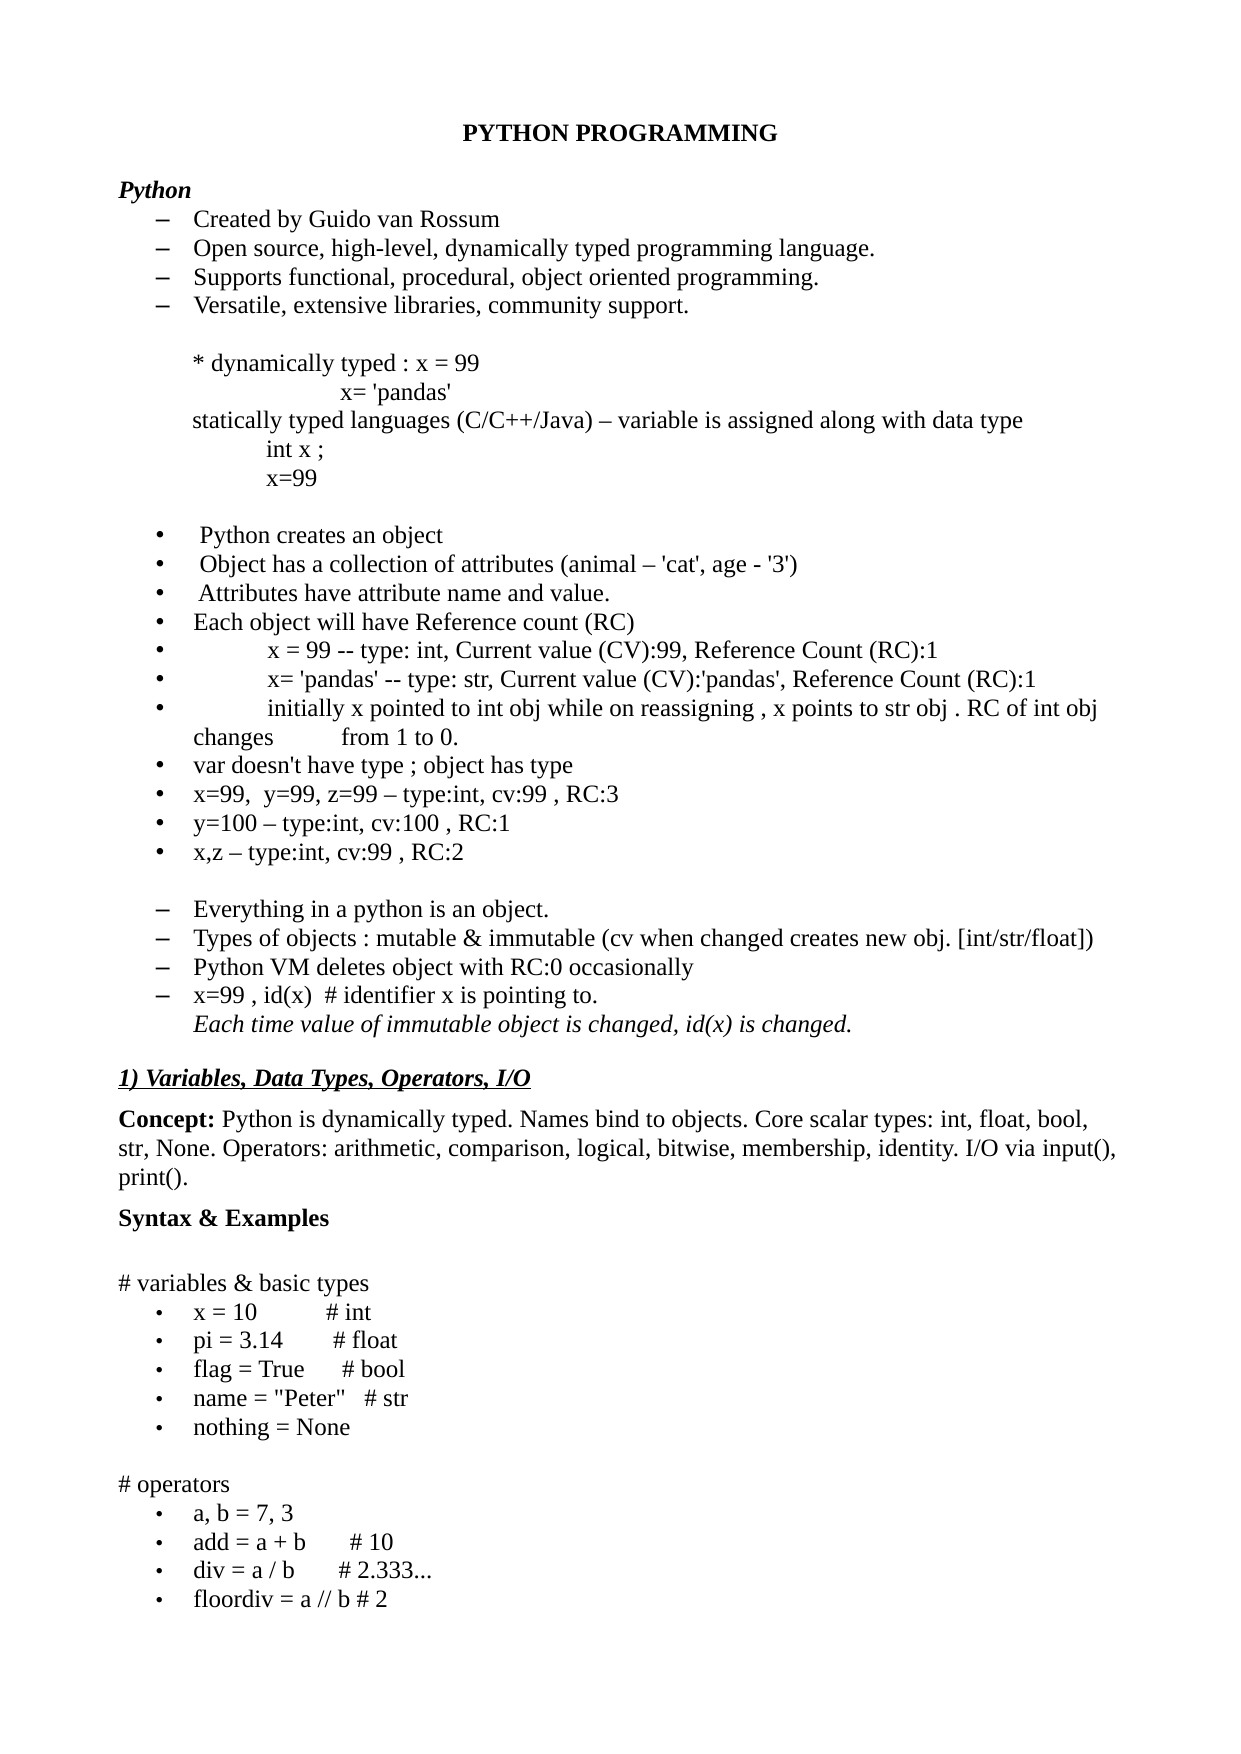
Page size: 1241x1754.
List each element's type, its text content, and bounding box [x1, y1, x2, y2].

text PYTHON PROGRAMMING [118, 118, 1122, 147]
text Syntax & Examples [118, 1203, 1122, 1232]
list Types of objects : mutable & immutable (cv when changed creates new obj. [int/str/float]) [156, 923, 1122, 952]
text Concept: Python is dynamically typed. Names bind to objects. Core scalar types: int, float, bool, str, None. Operators: arithmetic, comparison, logical, bitwise, membership, identity. I/O via input(), print(). [118, 1104, 1122, 1191]
list x=99, y=99, z=99 – type:int, cv:99 , RC:3 [156, 779, 1122, 808]
list floordiv = a // b # 2 [156, 1584, 1122, 1613]
list Object has a collection of attributes (animal – 'cat', age - '3') [156, 549, 1122, 578]
text x= 'pandas' [118, 377, 1122, 406]
list Attributes have attribute name and value. [156, 578, 1122, 607]
list pi = 3.14 # float [156, 1326, 1122, 1354]
list x,z – type:int, cv:99 , RC:2 [156, 837, 1122, 866]
list name = "Peter" # str [156, 1383, 1122, 1412]
text x=99 [118, 463, 1122, 492]
text # variables & basic types [118, 1268, 1122, 1297]
list Created by Guido van Rossum [156, 204, 1122, 233]
subtitle 1) Variables, Data Types, Operators, I/O [118, 1063, 1122, 1092]
list var doesn't have type ; object has type [156, 751, 1122, 779]
text # operators [118, 1469, 1122, 1498]
list x = 10 # int [156, 1297, 1122, 1326]
list x = 99 -- type: int, Current value (CV):99, Reference Count (RC):1 [156, 636, 1122, 664]
text * dynamically typed : x = 99 [118, 348, 1122, 377]
list Each time value of immutable object is changed, id(x) is changed. [156, 1009, 1122, 1038]
text int x ; [118, 434, 1122, 463]
text statically typed languages (C/C++/Java) – variable is assigned along with data type [118, 406, 1122, 434]
text Python [118, 176, 1122, 204]
list Python creates an object [156, 521, 1122, 549]
list Supports functional, procedural, object oriented programming. [156, 262, 1122, 291]
list y=100 – type:int, cv:100 , RC:1 [156, 808, 1122, 837]
list nothing = None [156, 1412, 1122, 1441]
list Each object will have Reference count (RC) [156, 607, 1122, 636]
list add = a + b # 10 [156, 1527, 1122, 1556]
list flag = True # bool [156, 1354, 1122, 1383]
list x= 'pandas' -- type: str, Current value (CV):'pandas', Reference Count (RC):1 [156, 664, 1122, 693]
list x=99 , id(x) # identifier x is pointing to. [156, 981, 1122, 1009]
list div = a / b # 2.333... [156, 1556, 1122, 1584]
list Versatile, extensive libraries, community support. [156, 291, 1122, 319]
list Everything in a python is an object. [156, 894, 1122, 923]
list Open source, high-level, dynamically typed programming language. [156, 233, 1122, 262]
list Python VM deletes object with RC:0 occasionally [156, 952, 1122, 981]
list initially x pointed to int obj while on reassigning , x points to str obj . RC of int obj changes from 1 to 0. [156, 693, 1122, 751]
list a, b = 7, 3 [156, 1498, 1122, 1527]
